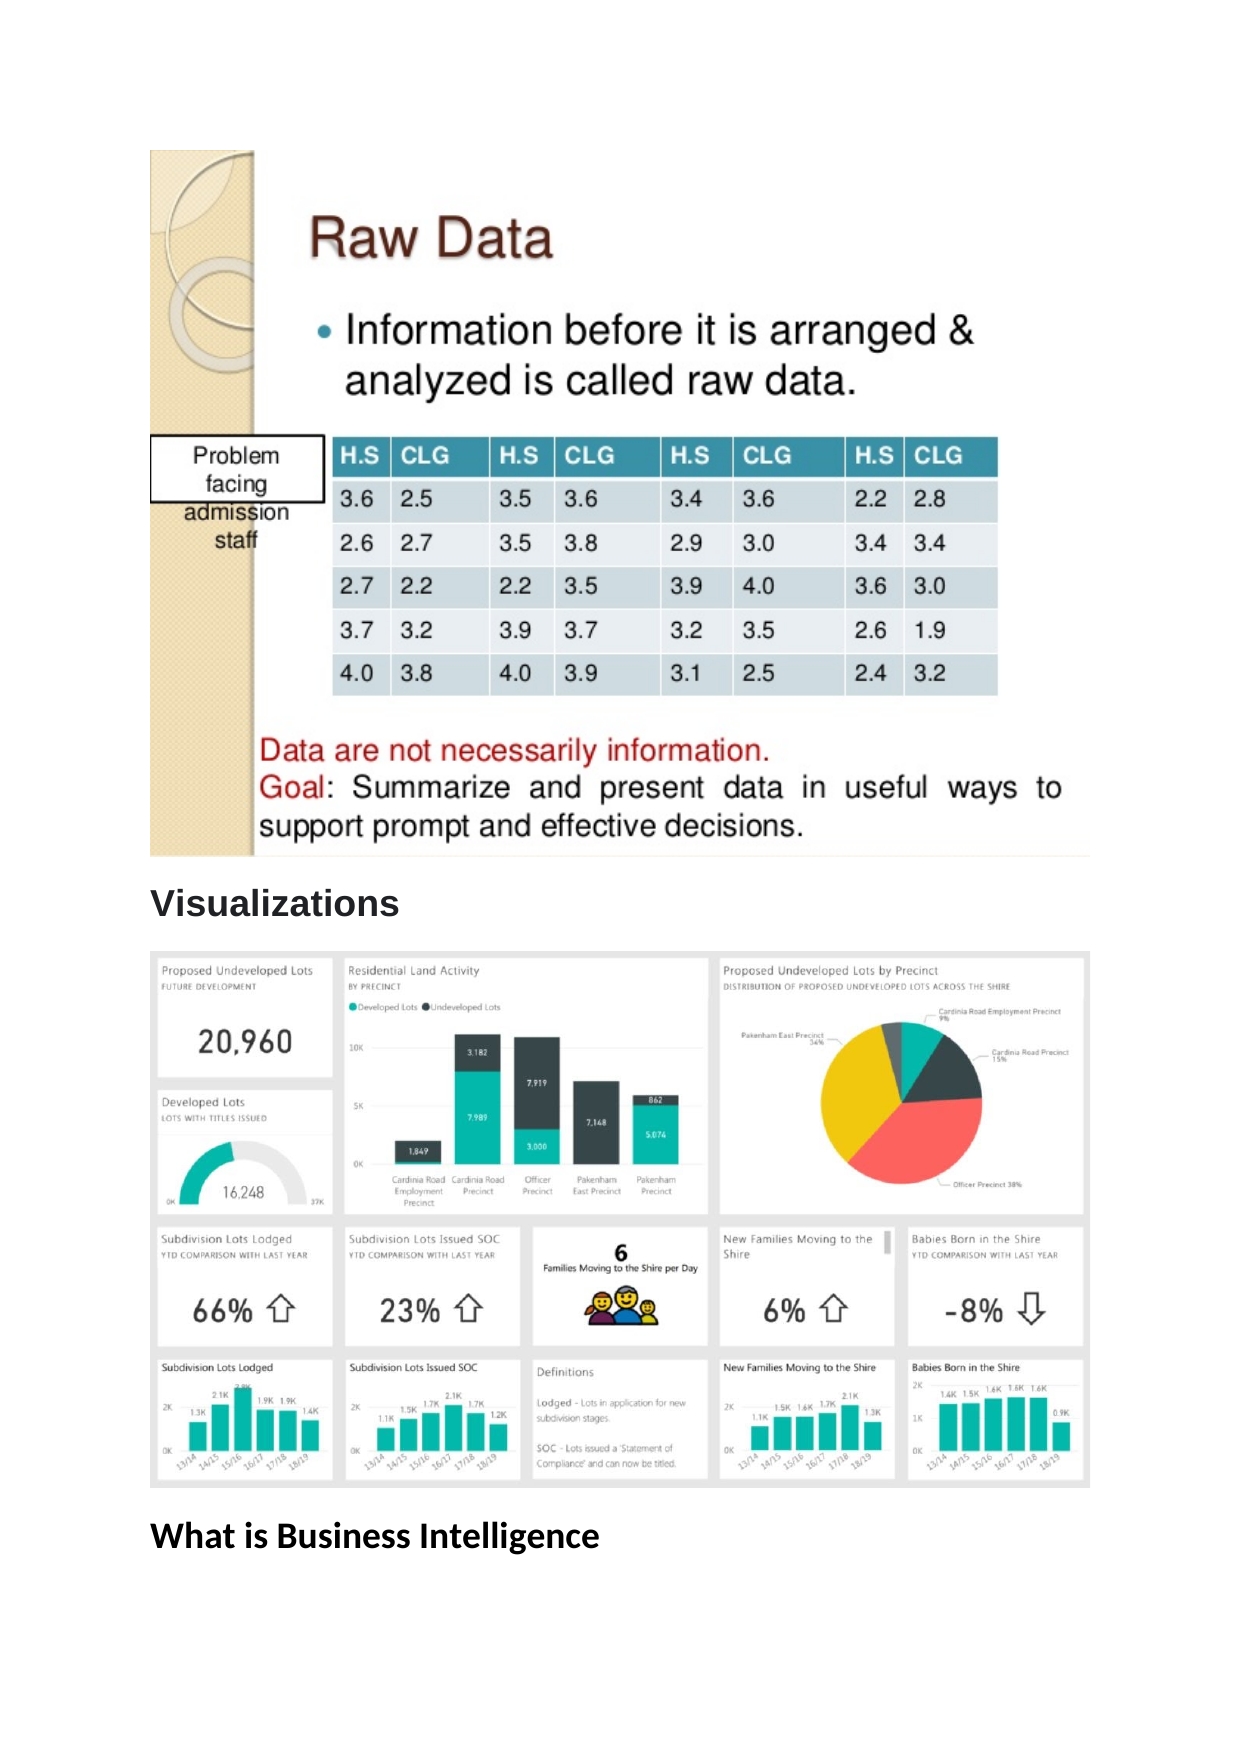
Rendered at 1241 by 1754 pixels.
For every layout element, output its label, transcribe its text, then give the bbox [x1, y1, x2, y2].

text What is Business Intelligence [150, 1512, 1090, 1558]
text Visualizations [150, 881, 1090, 924]
picture [150, 150, 1091, 857]
picture [150, 951, 1091, 1488]
